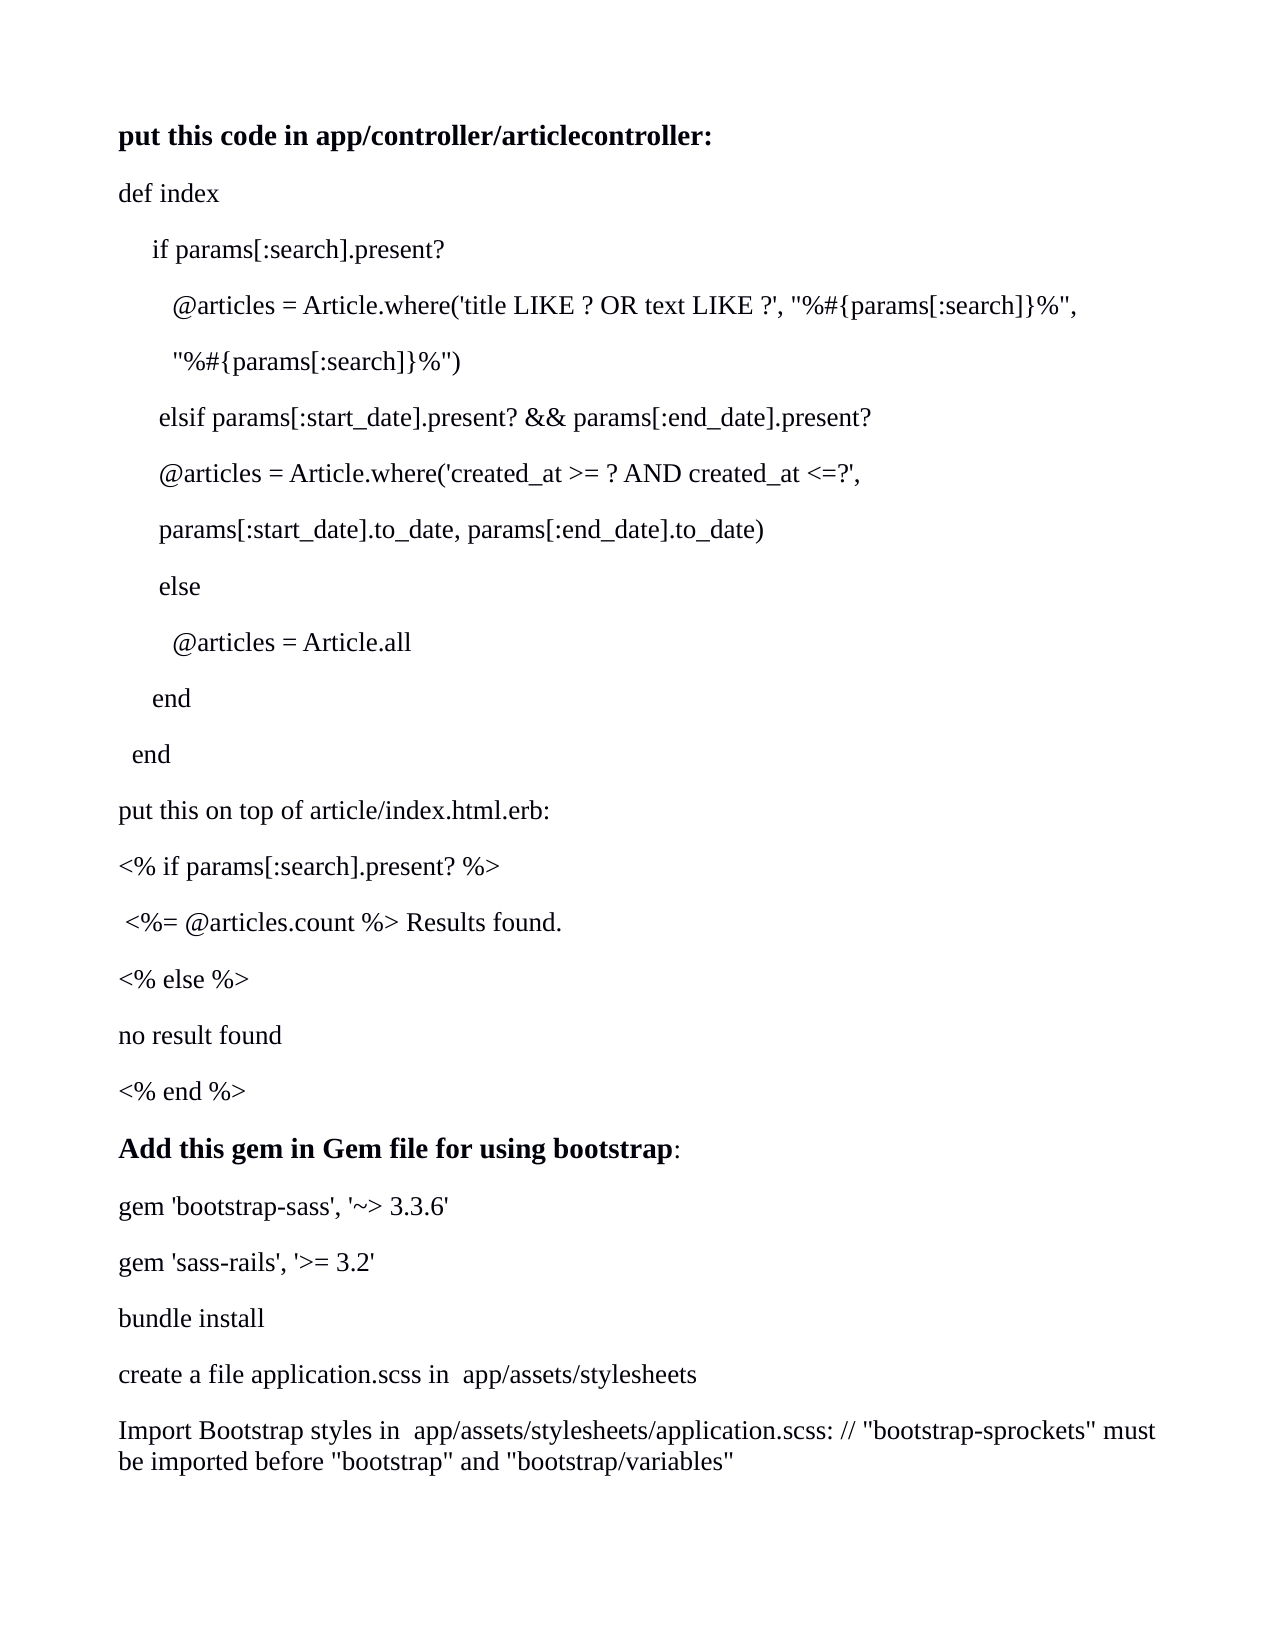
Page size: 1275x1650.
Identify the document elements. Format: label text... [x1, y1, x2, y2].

text @articles = Article.where('title LIKE ? OR text LIKE ?', "%#{params[:search]}%", [118, 289, 1157, 320]
text Import Bootstrap styles in app/assets/stylesheets/application.scss: // "bootstrap-sprockets" must be imported before "bootstrap" and "bootstrap/variables" [118, 1414, 1157, 1477]
text bundle install [118, 1302, 1157, 1333]
text create a file application.scss in app/assets/stylesheets [118, 1358, 1157, 1389]
text end [118, 682, 1157, 713]
text Add this gem in Gem file for using bootstrap: [118, 1131, 1157, 1165]
text <% else %> [118, 963, 1157, 994]
text elsif params[:start_date].present? && params[:end_date].present? [118, 401, 1157, 432]
text no result found [118, 1019, 1157, 1050]
text if params[:search].present? [118, 233, 1157, 264]
text def index [118, 177, 1157, 208]
text put this code in app/controller/articlecontroller: [118, 118, 1157, 152]
text put this on top of article/index.html.erb: [118, 794, 1157, 825]
text gem 'bootstrap-sass', '~> 3.3.6' [118, 1190, 1157, 1221]
text @articles = Article.where('created_at >= ? AND created_at <=?', [118, 457, 1157, 488]
text end [118, 738, 1157, 769]
text @articles = Article.all [118, 626, 1157, 657]
text else [118, 570, 1157, 601]
text <% if params[:search].present? %> [118, 850, 1157, 882]
text "%#{params[:search]}%") [118, 345, 1157, 376]
text gem 'sass-rails', '>= 3.2' [118, 1246, 1157, 1277]
text params[:start_date].to_date, params[:end_date].to_date) [118, 513, 1157, 545]
text <% end %> [118, 1075, 1157, 1106]
text <%= @articles.count %> Results found. [118, 907, 1157, 938]
